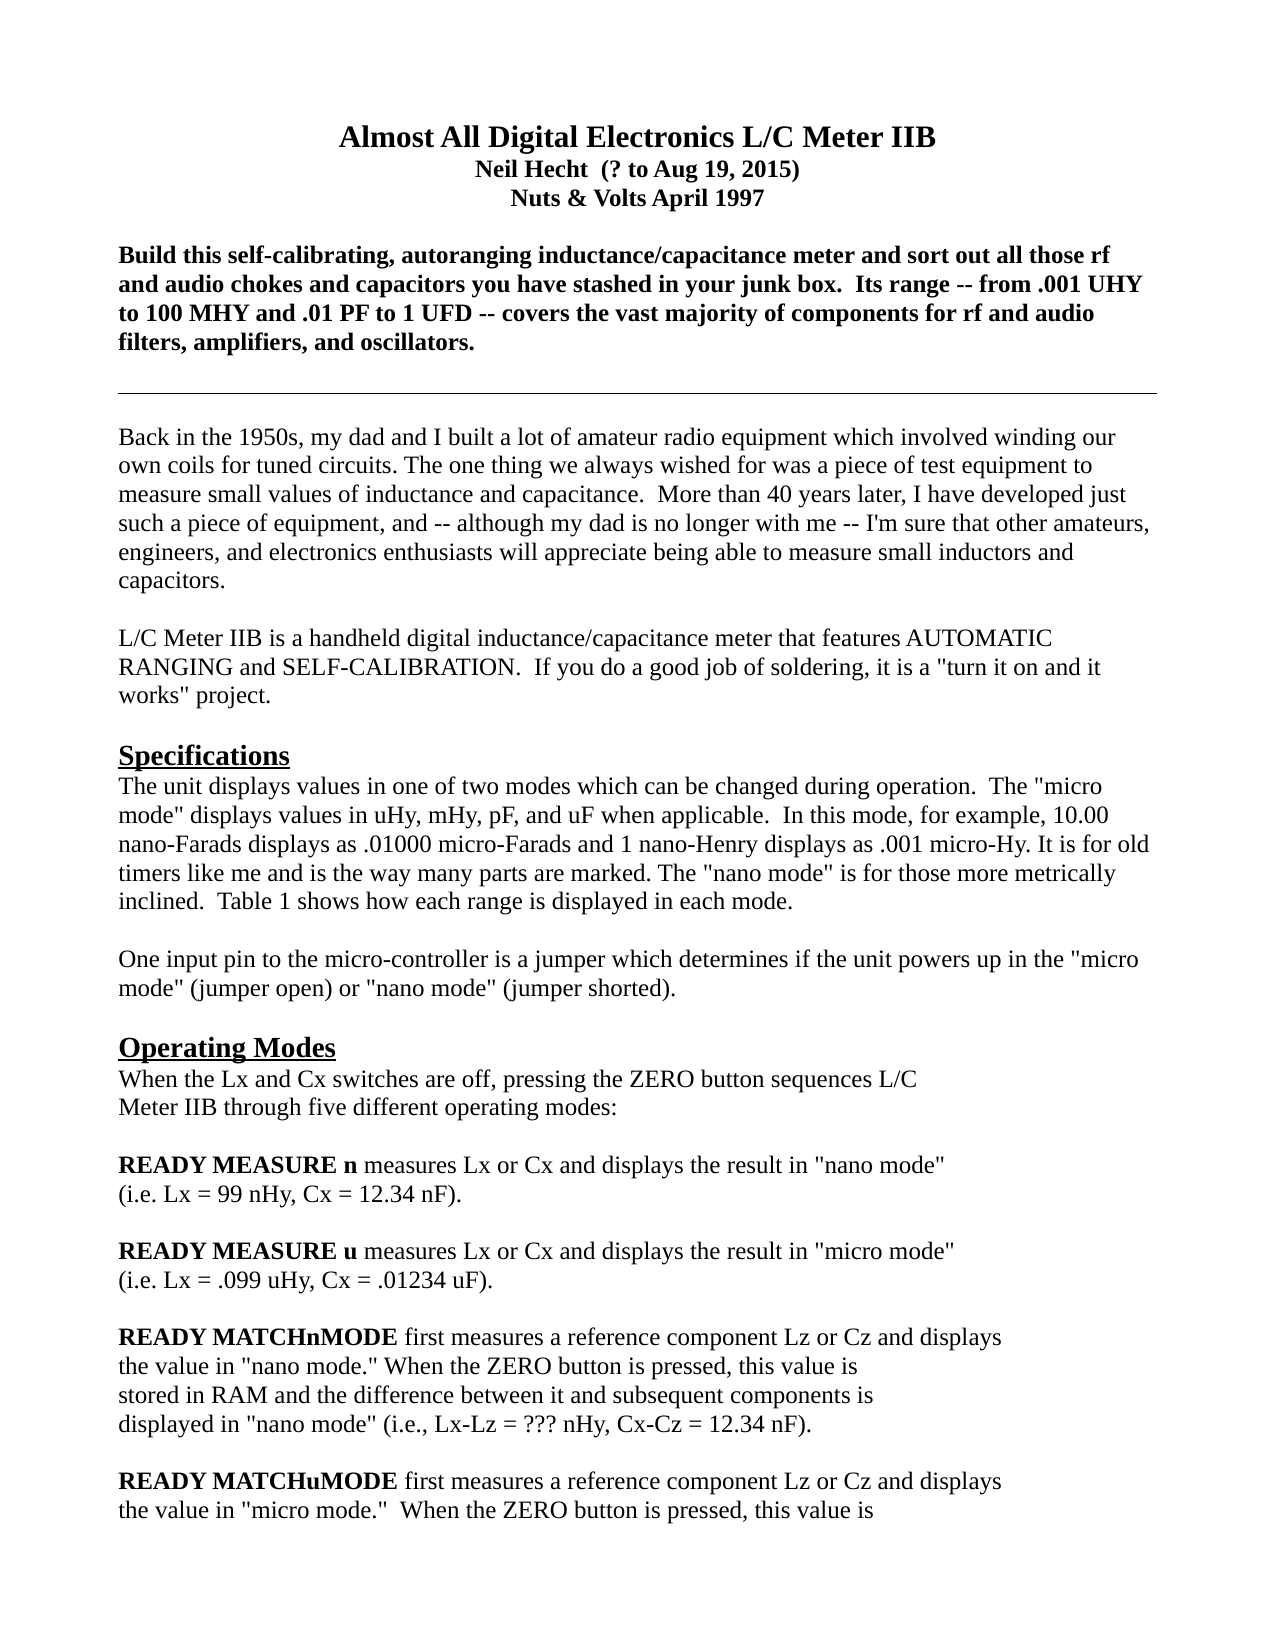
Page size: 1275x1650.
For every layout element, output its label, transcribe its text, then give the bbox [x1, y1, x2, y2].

text Neil Hecht (? to Aug 19, 2015) [118, 154, 1157, 183]
text (i.e. Lx = 99 nHy, Cx = 12.34 nF). [118, 1179, 1157, 1207]
text The unit displays values in one of two modes which can be changed during operation. The "micro mode" displays values in uHy, mHy, pF, and uF when applicable. In this mode, for example, 10.00 nano-Farads displays as .01000 micro-Farads and 1 nano-Henry displays as .001 micro-Hy. It is for old timers like me and is the way many parts are marked. The "nano mode" is for those more metrically inclined. Table 1 shows how each range is displayed in each mode. [118, 771, 1157, 915]
text Meter IIB through five different operating modes: [118, 1092, 1157, 1121]
text Almost All Digital Electronics L/C Meter IIB [118, 118, 1157, 154]
text (i.e. Lx = .099 uHy, Cx = .01234 uF). [118, 1265, 1157, 1294]
text READY MATCHuMODE first measures a reference component Lz or Cz and displays [118, 1466, 1157, 1495]
text READY MEASURE n measures Lx or Cx and displays the result in "nano mode" [118, 1150, 1157, 1179]
text Back in the 1950s, my dad and I built a lot of amateur radio equipment which involved winding our own coils for tuned circuits. The one thing we always wished for was a piece of test equipment to measure small values of inductance and capacitance. More than 40 years later, I have developed just such a piece of equipment, and -- although my dad is no longer with me -- I'm sure that other amateurs, engineers, and electronics enthusiasts will appreciate being able to measure small inductors and capacitors. [118, 422, 1157, 594]
text One input pin to the micro-controller is a jumper which determines if the unit powers up in the "micro mode" (jumper open) or "nano mode" (jumper shorted). [118, 944, 1157, 1001]
text Build this self-calibrating, autoranging inductance/capacitance meter and sort out all those rf and audio chokes and capacitors you have stashed in your junk box. Its range -- from .001 UHY to 100 MHY and .01 PF to 1 UFD -- covers the vast majority of components for rf and audio filters, amplifiers, and oscillators. [118, 240, 1157, 355]
text When the Lx and Cx switches are off, pressing the ZERO button sequences L/C [118, 1064, 1157, 1092]
text READY MEASURE u measures Lx or Cx and displays the result in "micro mode" [118, 1236, 1157, 1265]
text the value in "micro mode." When the ZERO button is pressed, this value is [118, 1495, 1157, 1524]
text Operating Modes [118, 1030, 1157, 1064]
text displayed in "nano mode" (i.e., Lx-Lz = ??? nHy, Cx-Cz = 12.34 nF). [118, 1409, 1157, 1437]
text L/C Meter IIB is a handheld digital inductance/capacitance meter that features AUTOMATIC RANGING and SELF-CALIBRATION. If you do a good job of soldering, it is a "turn it on and it works" project. [118, 623, 1157, 709]
text Nuts & Volts April 1997 [118, 183, 1157, 212]
text the value in "nano mode." When the ZERO button is pressed, this value is [118, 1351, 1157, 1380]
text Specifications [118, 738, 1157, 771]
text READY MATCHnMODE first measures a reference component Lz or Cz and displays [118, 1322, 1157, 1351]
text stored in RAM and the difference between it and subsequent components is [118, 1380, 1157, 1409]
